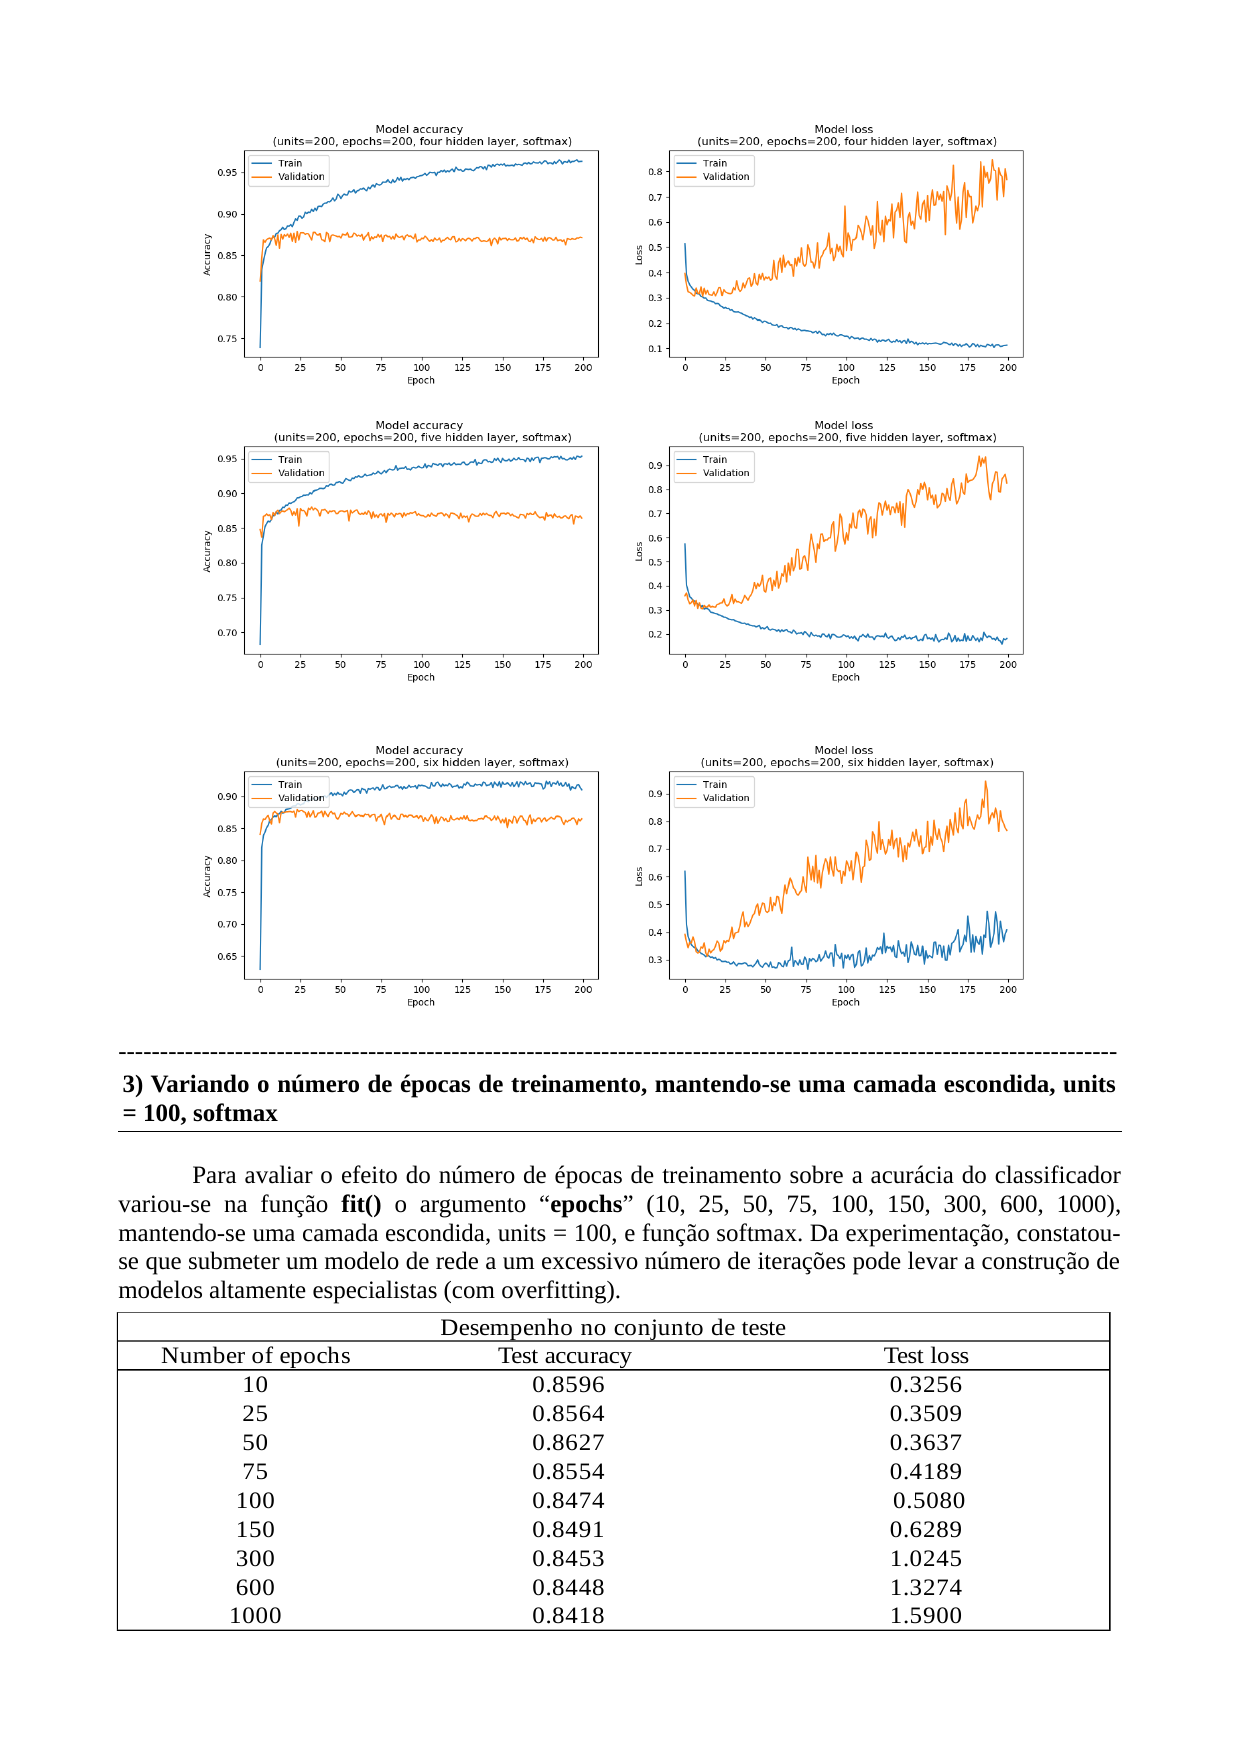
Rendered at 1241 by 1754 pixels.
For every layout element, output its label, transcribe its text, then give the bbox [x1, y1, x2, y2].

text 3) Variando o número de épocas de treinamento, mantendo-se uma camada escondida, units = 100, softmax [118, 1065, 1122, 1131]
picture [118, 739, 1123, 1008]
picture [118, 414, 1123, 683]
text ------------------------------------------------------------------------------------------------------------------------ [118, 1036, 1122, 1065]
picture [118, 118, 1123, 386]
text Para avaliar o efeito do número de épocas de treinamento sobre a acurácia do classificador variou-se na função fit() o argumento “epochs” (10, 25, 50, 75, 100, 150, 300, 600, 1000), mantendo-se uma camada escondida, units = 100, e função softmax. Da experimentação, constatou-se que submeter um modelo de rede a um excessivo número de iterações pode levar a construção de modelos altamente especialistas (com overfitting). [118, 1160, 1122, 1304]
